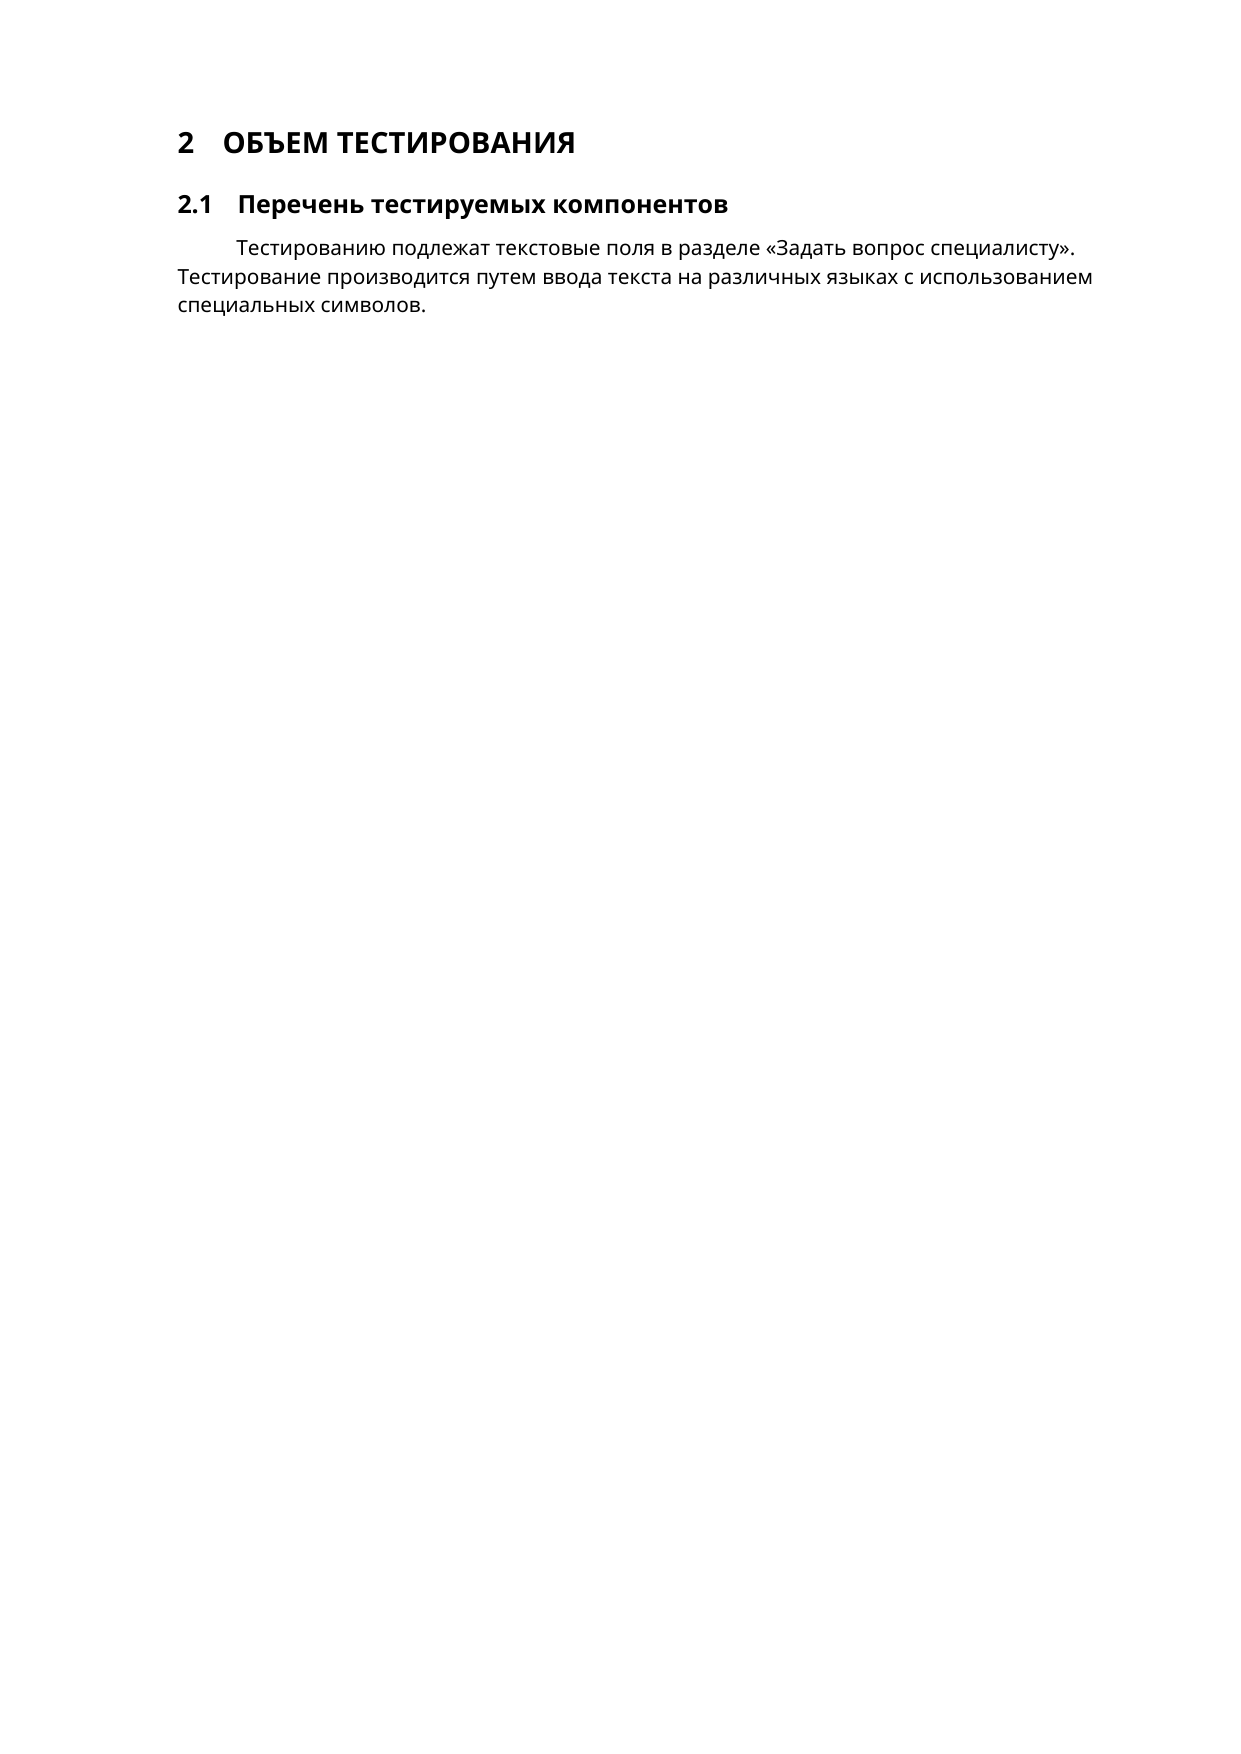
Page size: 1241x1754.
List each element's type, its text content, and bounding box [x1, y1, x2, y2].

text Тестированию подлежат текстовые поля в разделе «Задать вопрос специалисту». Тестирование производится путем ввода текста на различных языках с использованием специальных символов. [177, 233, 1152, 319]
subtitle ОБЪЕМ ТЕСТИРОВАНИЯ [177, 122, 1152, 162]
subtitle Перечень тестируемых компонентов [177, 187, 1152, 221]
